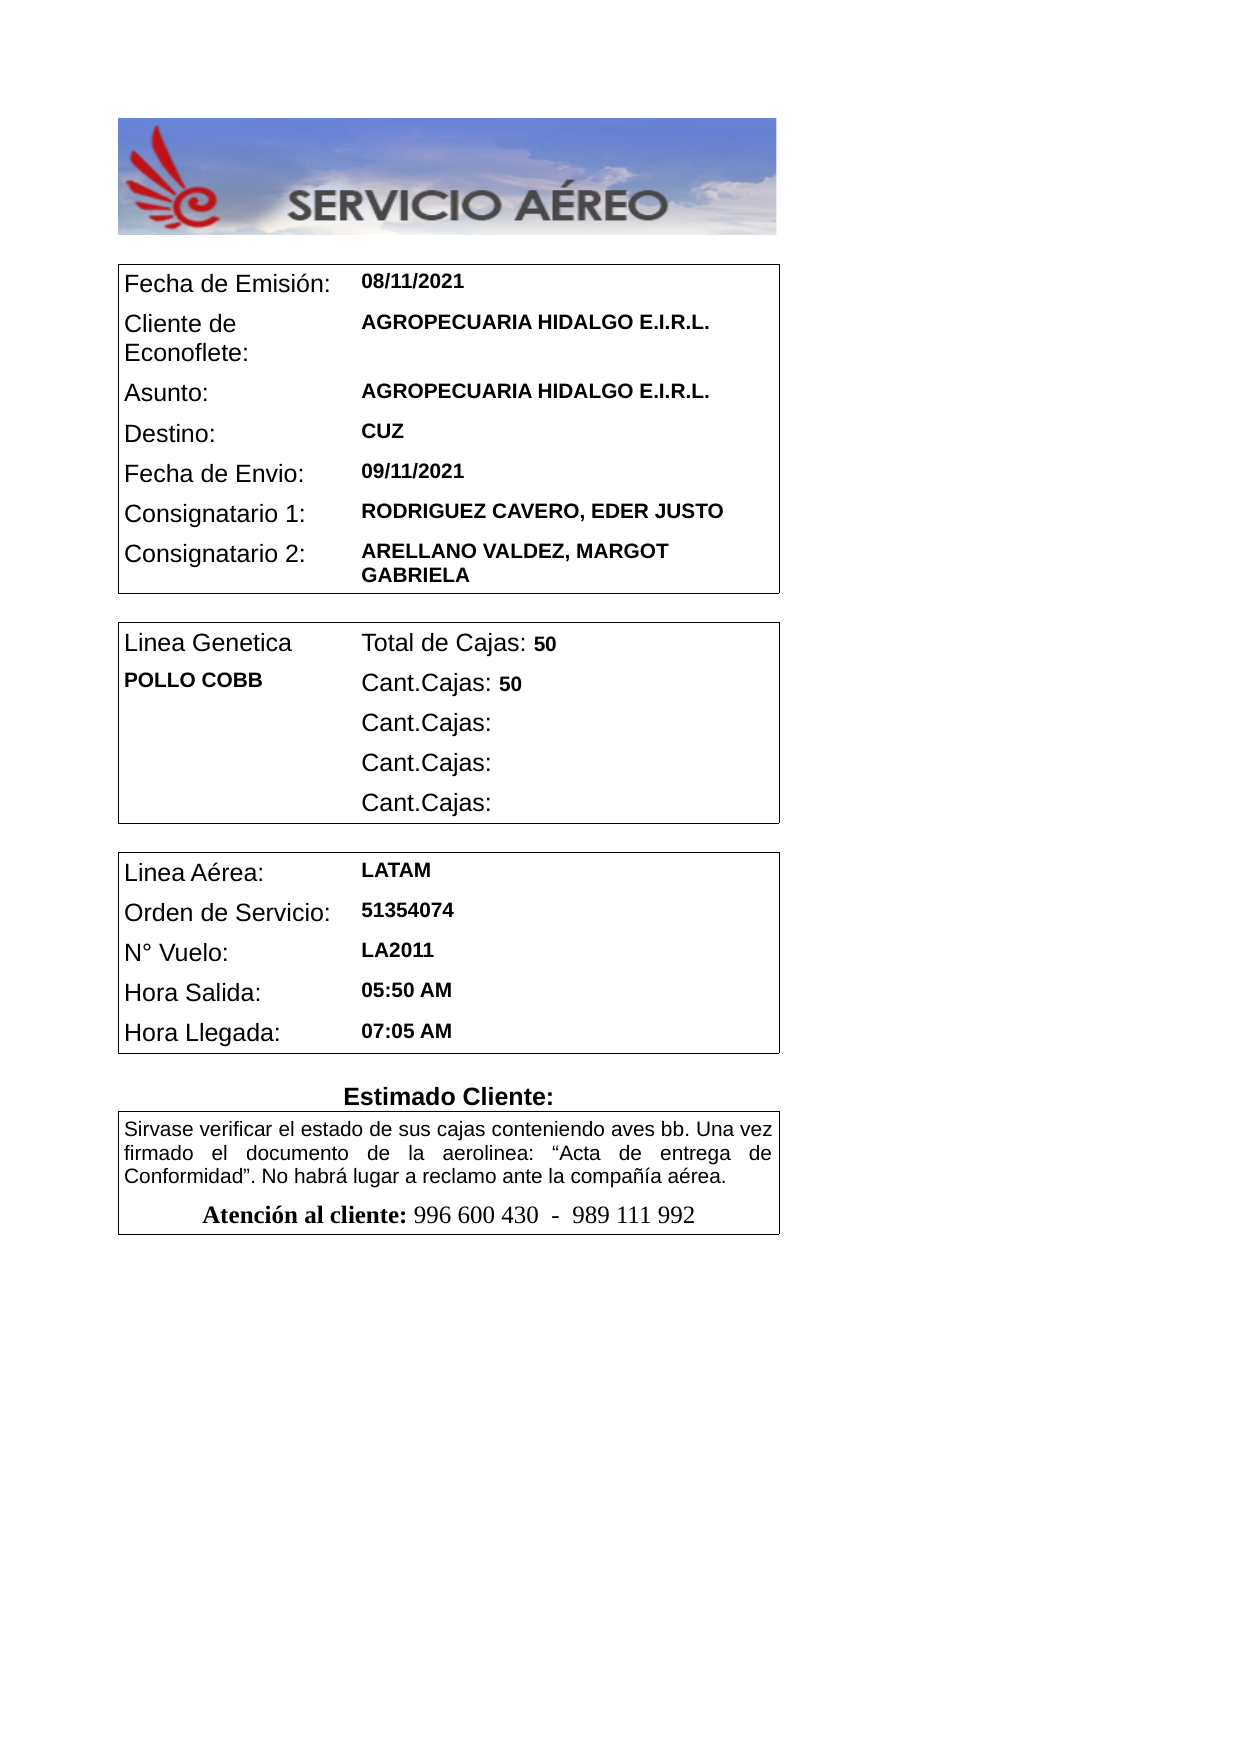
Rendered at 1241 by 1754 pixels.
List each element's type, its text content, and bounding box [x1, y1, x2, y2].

table_cell LATAM [356, 853, 779, 892]
table_cell [118, 824, 356, 852]
table_header Fecha de Emisión: [119, 265, 356, 304]
table_cell CUZ [356, 413, 779, 453]
table_cell 51354074 [356, 892, 779, 932]
table_cell [118, 594, 356, 622]
table_cell [356, 824, 779, 852]
table_cell Fecha de Envio: [119, 453, 356, 493]
table_cell [119, 743, 356, 783]
table_cell Cant.Cajas: [356, 783, 779, 823]
table_cell Cliente de Econoflete: [119, 304, 356, 373]
table_cell Estimado Cliente: [118, 1054, 779, 1111]
table_header 08/11/2021 [356, 265, 779, 304]
table_cell 07:05 AM [356, 1013, 779, 1053]
table_cell Consignatario 1: [119, 493, 356, 533]
table_cell Hora Llegada: [119, 1013, 356, 1053]
table_cell POLLO COBB [119, 662, 356, 702]
table_cell Atención al cliente: 996 600 430 - 989 111 992 [119, 1194, 779, 1234]
table_cell Consignatario 2: [119, 534, 356, 593]
table_cell Cant.Cajas: [356, 743, 779, 783]
table_cell Orden de Servicio: [119, 892, 356, 932]
table_cell 05:50 AM [356, 973, 779, 1013]
table_cell [119, 702, 356, 742]
table_cell Asunto: [119, 373, 356, 413]
table_cell 09/11/2021 [356, 453, 779, 493]
table_cell Destino: [119, 413, 356, 453]
table_cell Hora Salida: [119, 973, 356, 1013]
table_cell Cant.Cajas: [356, 702, 779, 742]
table_cell AGROPECUARIA HIDALGO E.I.R.L. [356, 373, 779, 413]
table_cell ARELLANO VALDEZ, MARGOT GABRIELA [356, 534, 779, 593]
table_cell [356, 594, 779, 622]
table_cell Linea Aérea: [119, 853, 356, 892]
table_cell Total de Cajas: 50 [356, 623, 779, 662]
table_cell Linea Genetica [119, 623, 356, 662]
picture [118, 118, 777, 235]
table_cell LA2011 [356, 932, 779, 972]
table_cell AGROPECUARIA HIDALGO E.I.R.L. [356, 304, 779, 373]
table_cell Cant.Cajas: 50 [356, 662, 779, 702]
table_cell [119, 783, 356, 823]
table_cell N° Vuelo: [119, 932, 356, 972]
table_cell Sirvase verificar el estado de sus cajas conteniendo aves bb. Una vez firmado el documento de la aerolinea: “Acta de entrega de Conformidad”. No habrá lugar a reclamo ante la compañía aérea. [119, 1112, 779, 1194]
table_cell RODRIGUEZ CAVERO, EDER JUSTO [356, 493, 779, 533]
